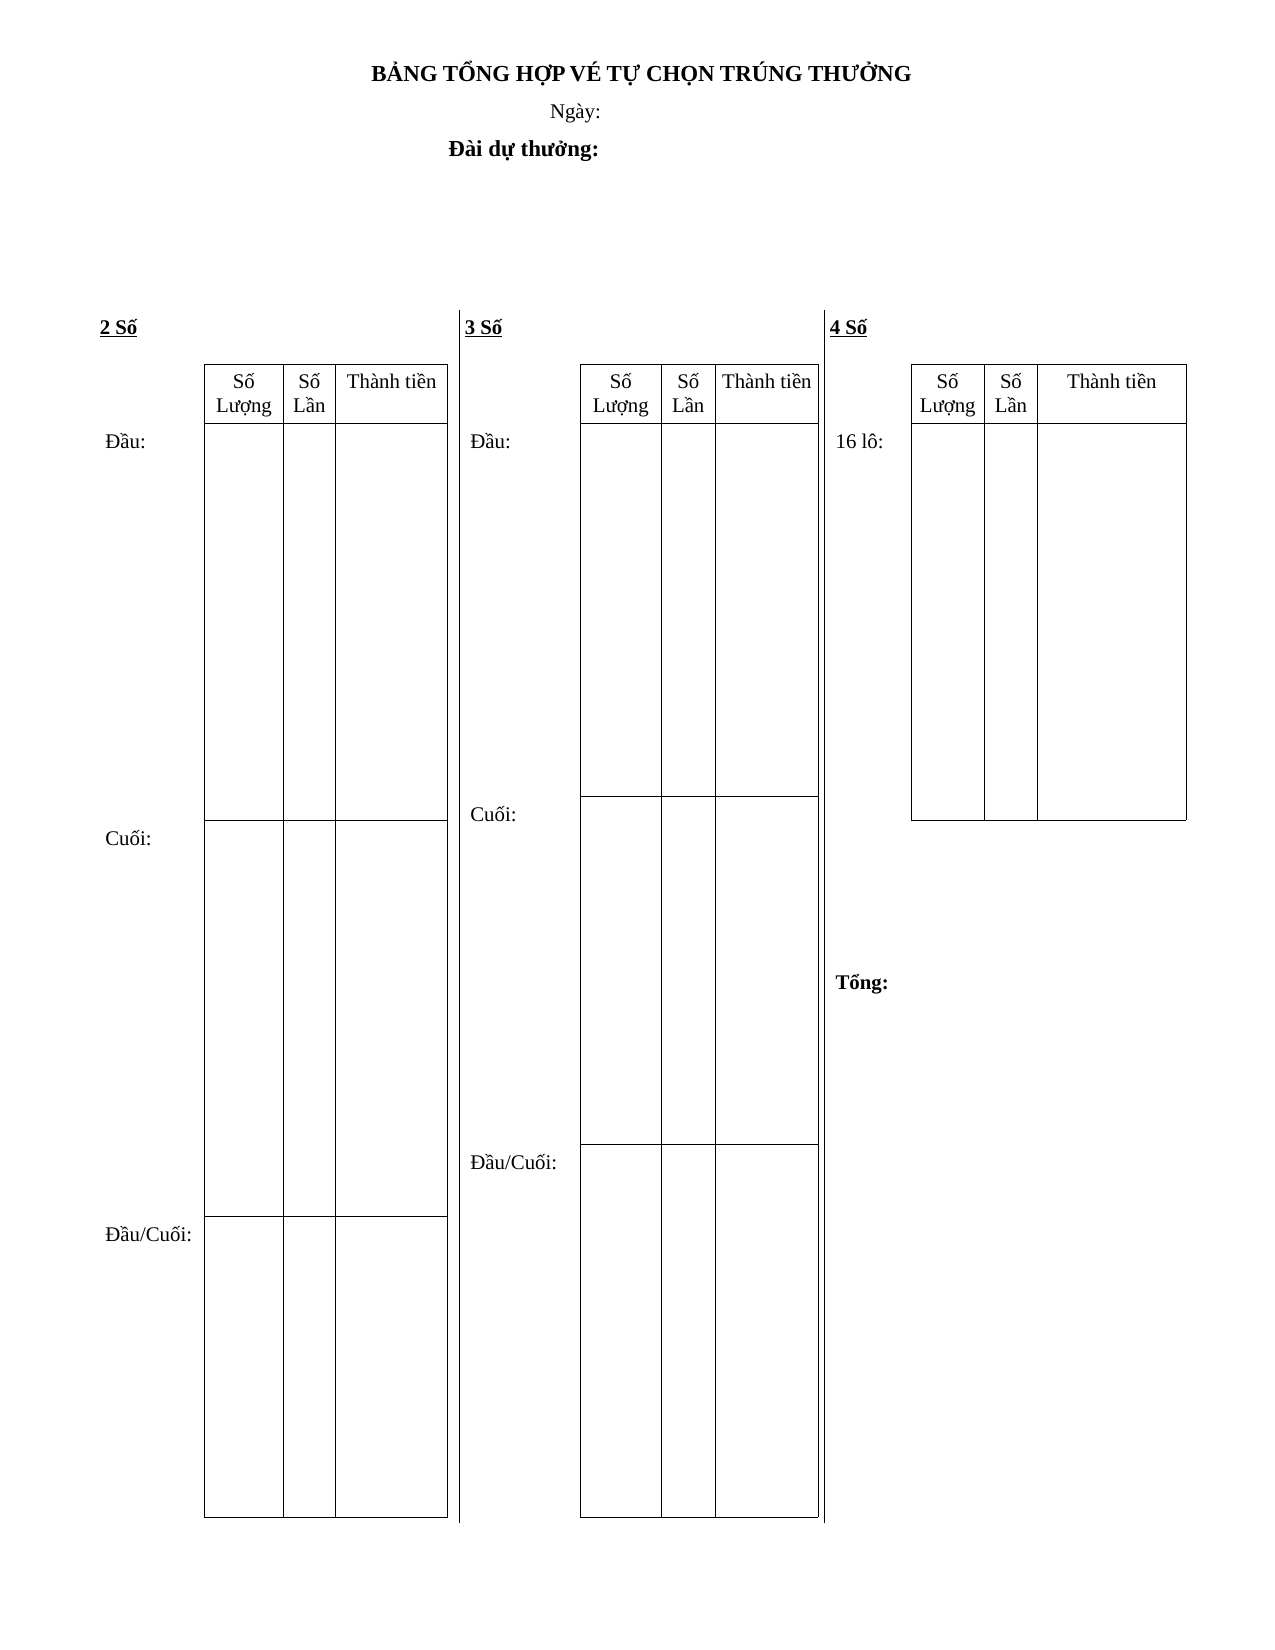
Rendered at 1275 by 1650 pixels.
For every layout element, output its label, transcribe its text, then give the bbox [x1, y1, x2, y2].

table_cell <get_chitiet(menhgia,daily)['tong_sl_3_c_trung']> [662, 797, 715, 1144]
table_cell <get_chitiet(menhgia,daily)['tong_sl_4_16_trung']> [985, 424, 1037, 820]
table_cell <get_chitiet(menhgia,daily)['tong_sl_2_c_trung']> [284, 821, 335, 1216]
table_cell <get_chitiet(menhgia,daily)['tong_tien_3_dc']> [716, 1145, 818, 1517]
table_header Số Lượng [581, 365, 661, 423]
text Ngày: <get_date()> [94, 99, 1189, 123]
table_cell <get_chitiet(menhgia,daily)['tong_sl_4']> [911, 821, 984, 1337]
table_header Số Lượng [912, 365, 984, 423]
text <menhgia.name> [94, 284, 1189, 308]
table_header [465, 364, 580, 423]
table_cell <get_chitiet(menhgia,daily)['tong_tien_4']> [1037, 821, 1186, 1337]
table_cell Cuối: [465, 796, 580, 1144]
table_header Thành tiền [336, 365, 447, 423]
table_header 2 Số [94, 310, 459, 1522]
table_cell <get_chitiet(menhgia,daily)['tong_tien_2_c']> [336, 821, 447, 1216]
table_cell <get_chitiet(menhgia,daily)['tong_sl_4_trung']> [984, 821, 1037, 1337]
text <daily.ma_daily> <daily.name> [94, 230, 1189, 254]
table_header Thành tiền [1038, 365, 1186, 423]
table_header Thành tiền [716, 365, 818, 423]
table_cell 16 lô: [830, 423, 911, 820]
table_cell <get_chitiet(menhgia,daily)['tong_tien_3_d']> [716, 424, 818, 796]
table_cell Đầu: [465, 423, 580, 796]
table_cell Đầu/Cuối: [100, 1216, 204, 1517]
text <if test="get_tong_dl(daily)['tong_thanhtien'] <> '0' "> [92, 203, 1189, 227]
table_header Số Lần [662, 365, 715, 423]
table_cell <get_chitiet(menhgia,daily)['tong_sl_2_c']> [205, 821, 283, 1216]
text Đài dự thưởng: <get_daiduthuong()> [94, 135, 1189, 162]
table_header [100, 364, 204, 423]
text BẢNG TỔNG HỢP VÉ TỰ CHỌN TRÚNG THƯỞNG [94, 60, 1189, 86]
table_cell Cuối: [100, 820, 204, 1216]
table_cell <get_chitiet(menhgia,daily)['tong_sl_2_d_trung']> [284, 424, 335, 820]
table_cell <get_chitiet(menhgia,daily)['tong_sl_2_dc_trung']> [284, 1217, 335, 1517]
table_header Số Lần [985, 365, 1037, 423]
table_cell <get_chitiet(menhgia,daily)['tong_sl_3_d_trung']> [662, 424, 715, 796]
table_cell <get_chitiet(menhgia,daily)['tong_tien_2_dc']> [336, 1217, 447, 1517]
table_cell <get_chitiet(menhgia,daily)['tong_sl_2_dc']> [205, 1217, 283, 1517]
table_cell <get_chitiet(menhgia,daily)['tong_tien_2_d']> [336, 424, 447, 820]
table_cell <get_chitiet(menhgia,daily)['tong_sl_3_dc']> [581, 1145, 661, 1517]
table_header 3 Số [460, 310, 824, 1522]
text <for each="daily in get_daily()"> [94, 177, 1190, 201]
table_header 4 Số [825, 310, 1189, 1522]
table_cell Đầu/Cuối: [465, 1144, 580, 1517]
table_header [830, 364, 911, 423]
text <for each="menhgia in get_menh_gia()"> [94, 257, 1190, 281]
table_cell <get_chitiet(menhgia,daily)['tong_sl_3_c']> [581, 797, 661, 1144]
table_cell <get_chitiet(menhgia,daily)['tong_sl_3_dc_trung']> [662, 1145, 715, 1517]
table_cell <get_chitiet(menhgia,daily)['tong_tien_4_16']> [1038, 424, 1186, 820]
table_header Số Lượng [205, 365, 283, 423]
table_cell Tổng: [830, 820, 911, 1337]
table_cell <get_chitiet(menhgia,daily)['tong_sl_3_d']> [581, 424, 661, 796]
table_cell <get_chitiet(menhgia,daily)['tong_tien_3_c']> [716, 797, 818, 1144]
table_header Số Lần [284, 365, 335, 423]
table_cell Đầu: [100, 423, 204, 820]
table_cell <get_chitiet(menhgia,daily)['tong_sl_4_16']> [912, 424, 984, 820]
table_cell <get_chitiet(menhgia,daily)['tong_sl_2_d']> [205, 424, 283, 820]
